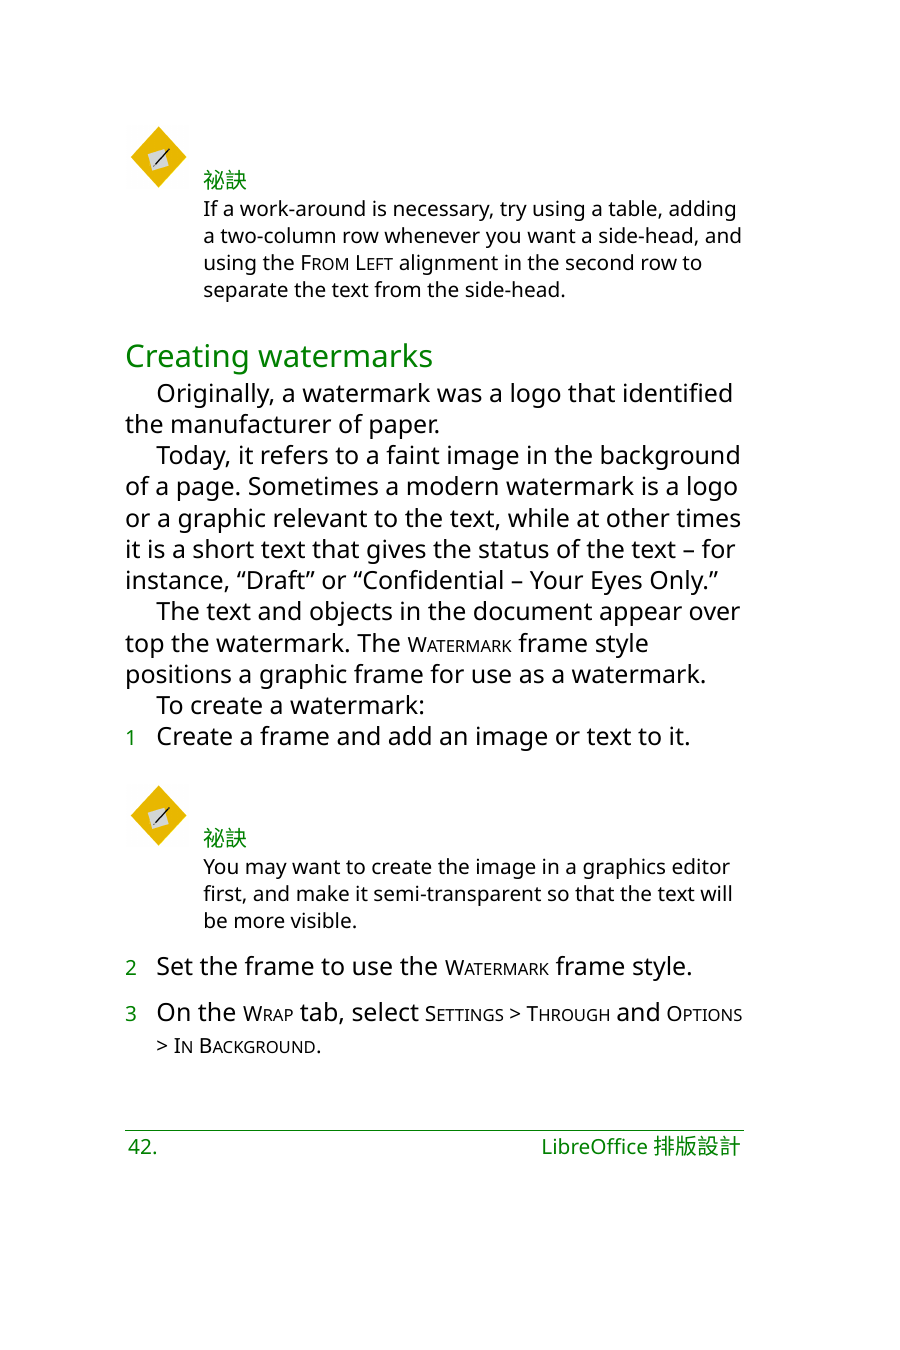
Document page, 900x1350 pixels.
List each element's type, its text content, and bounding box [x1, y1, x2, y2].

text You may want to create the image in a graphics editor first, and make it semi-transparent so that the text will be more visible. [203, 853, 744, 934]
list Set the frame to use the Watermark frame style. [125, 950, 744, 981]
picture [126, 784, 189, 847]
text The text and objects in the document appear over top the watermark. The Watermark frame style positions a graphic frame for use as a watermark. [125, 596, 744, 689]
text Originally, a watermark was a logo that identified the manufacturer of paper. [125, 377, 744, 439]
list On the Wrap tab, select Settings > Through and Options > In Background. [125, 997, 744, 1059]
picture [126, 125, 189, 189]
list 祕訣 [125, 125, 744, 195]
list 祕訣 [125, 783, 744, 853]
subtitle Creating watermarks [125, 334, 744, 377]
text Today, it refers to a faint image in the background of a page. Sometimes a modern watermark is a logo or a graphic relevant to the text, while at other times it is a short text that gives the status of the text – for instance, “Draft” or “Confidential – Your Eyes Only.” [125, 439, 744, 596]
text If a work-around is necessary, try using a table, adding a two-column row whenever you want a side-head, and using the From Left alignment in the second row to separate the text from the side-head. [203, 195, 744, 303]
list Create a frame and add an image or text to it. [125, 721, 744, 752]
text To create a watermark: [125, 689, 744, 721]
